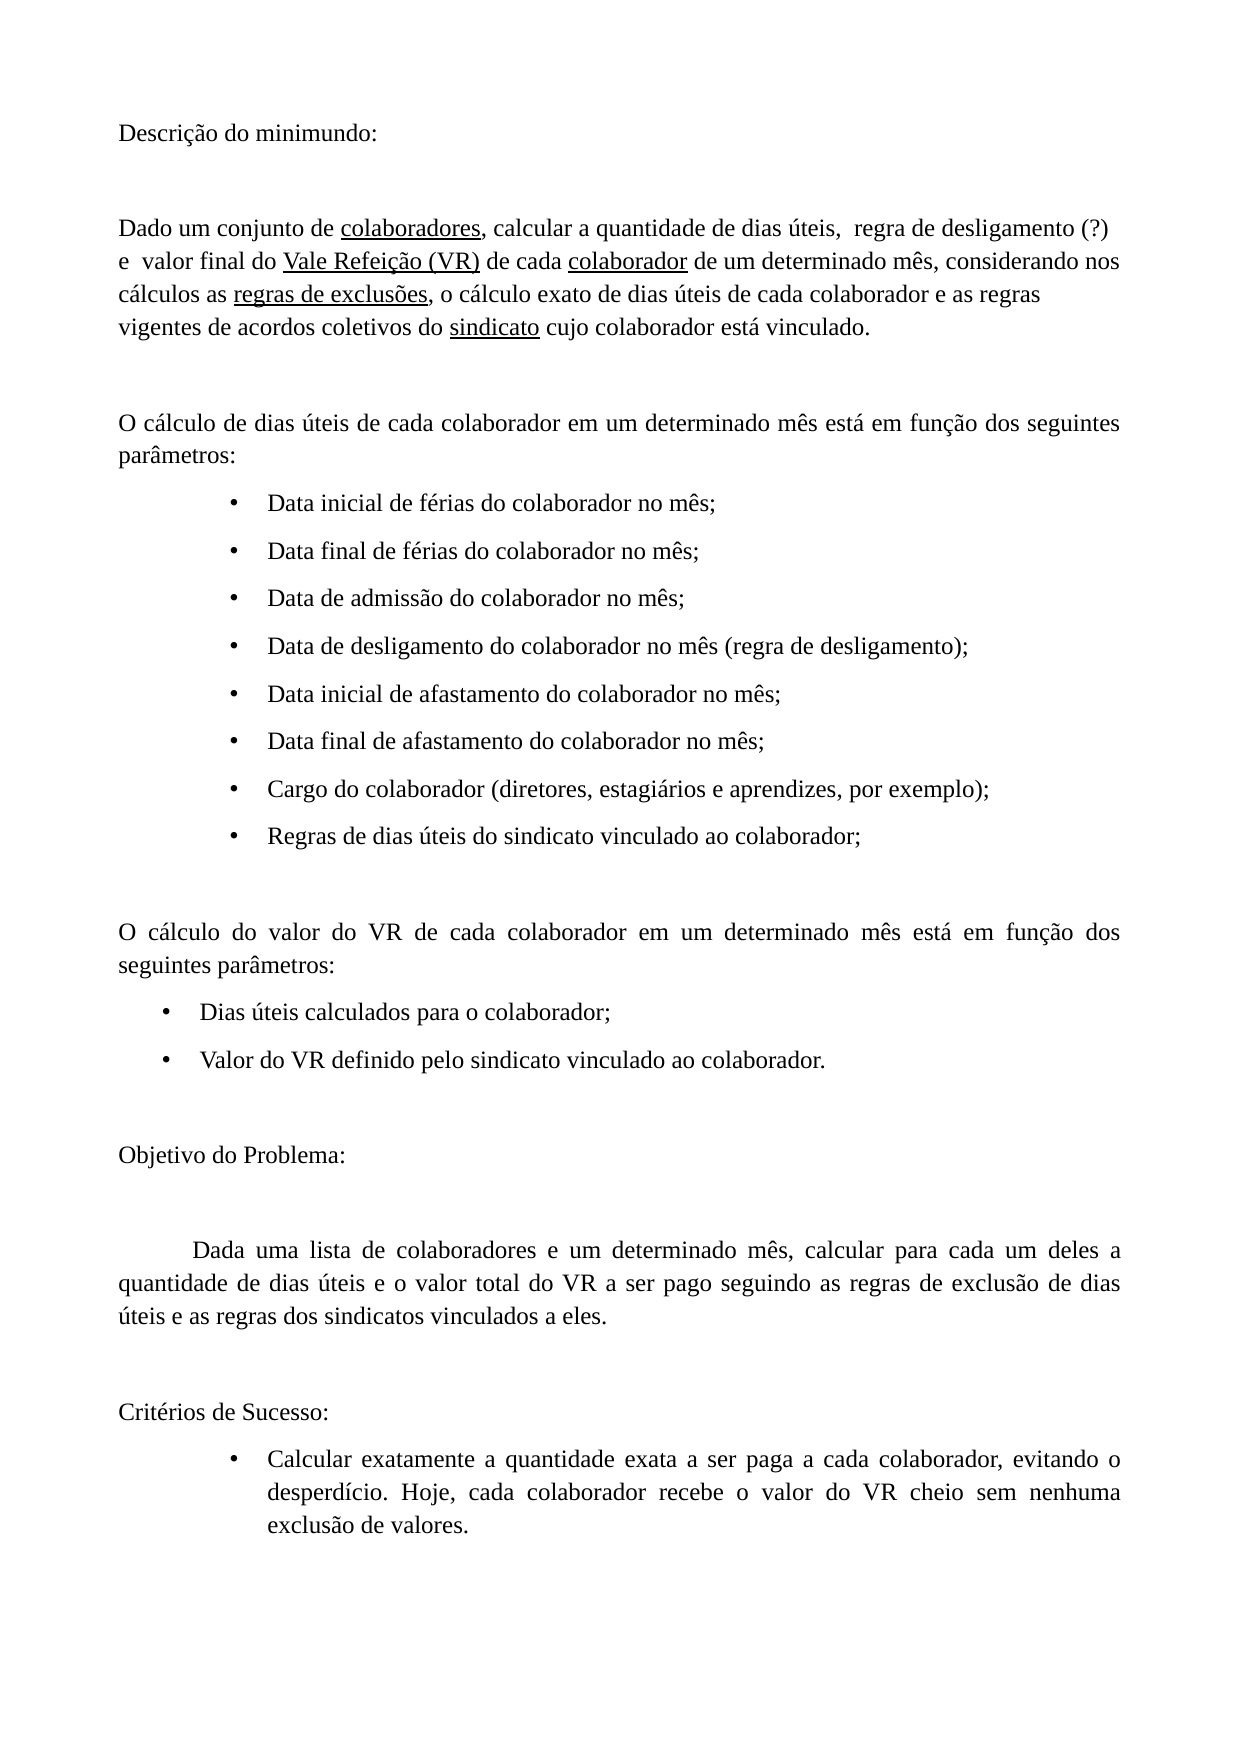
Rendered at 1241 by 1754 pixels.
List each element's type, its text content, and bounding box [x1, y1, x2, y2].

list Data final de férias do colaborador no mês; [229, 536, 1122, 564]
list Data inicial de afastamento do colaborador no mês; [229, 679, 1122, 707]
text Critérios de Sucesso: [118, 1397, 1122, 1425]
list Data final de afastamento do colaborador no mês; [229, 726, 1122, 755]
text O cálculo de dias úteis de cada colaborador em um determinado mês está em função dos seguintes parâmetros: [118, 408, 1122, 469]
text Objetivo do Problema: [118, 1140, 1122, 1169]
list Calcular exatamente a quantidade exata a ser paga a cada colaborador, evitando o desperdício. Hoje, cada colaborador recebe o valor do VR cheio sem nenhuma exclusão de valores. [229, 1444, 1122, 1539]
list Valor do VR definido pelo sindicato vinculado ao colaborador. [162, 1045, 1122, 1074]
text Dado um conjunto de colaboradores, calcular a quantidade de dias úteis, regra de desligamento (?) e valor final do Vale Refeição (VR) de cada colaborador de um determinado mês, considerando nos cálculos as regras de exclusões, o cálculo exato de dias úteis de cada colaborador e as regras vigentes de acordos coletivos do sindicato cujo colaborador está vinculado. [118, 213, 1122, 341]
list Dias úteis calculados para o colaborador; [162, 997, 1122, 1026]
text Dada uma lista de colaboradores e um determinado mês, calcular para cada um deles a quantidade de dias úteis e o valor total do VR a ser pago seguindo as regras de exclusão de dias úteis e as regras dos sindicatos vinculados a eles. [118, 1235, 1122, 1330]
list Regras de dias úteis do sindicato vinculado ao colaborador; [229, 821, 1122, 850]
list Data de desligamento do colaborador no mês (regra de desligamento); [229, 631, 1122, 660]
list Cargo do colaborador (diretores, estagiários e aprendizes, por exemplo); [229, 774, 1122, 803]
list Data inicial de férias do colaborador no mês; [229, 488, 1122, 517]
text O cálculo do valor do VR de cada colaborador em um determinado mês está em função dos seguintes parâmetros: [118, 917, 1122, 978]
list Data de admissão do colaborador no mês; [229, 583, 1122, 612]
text Descrição do minimundo: [118, 118, 1122, 147]
